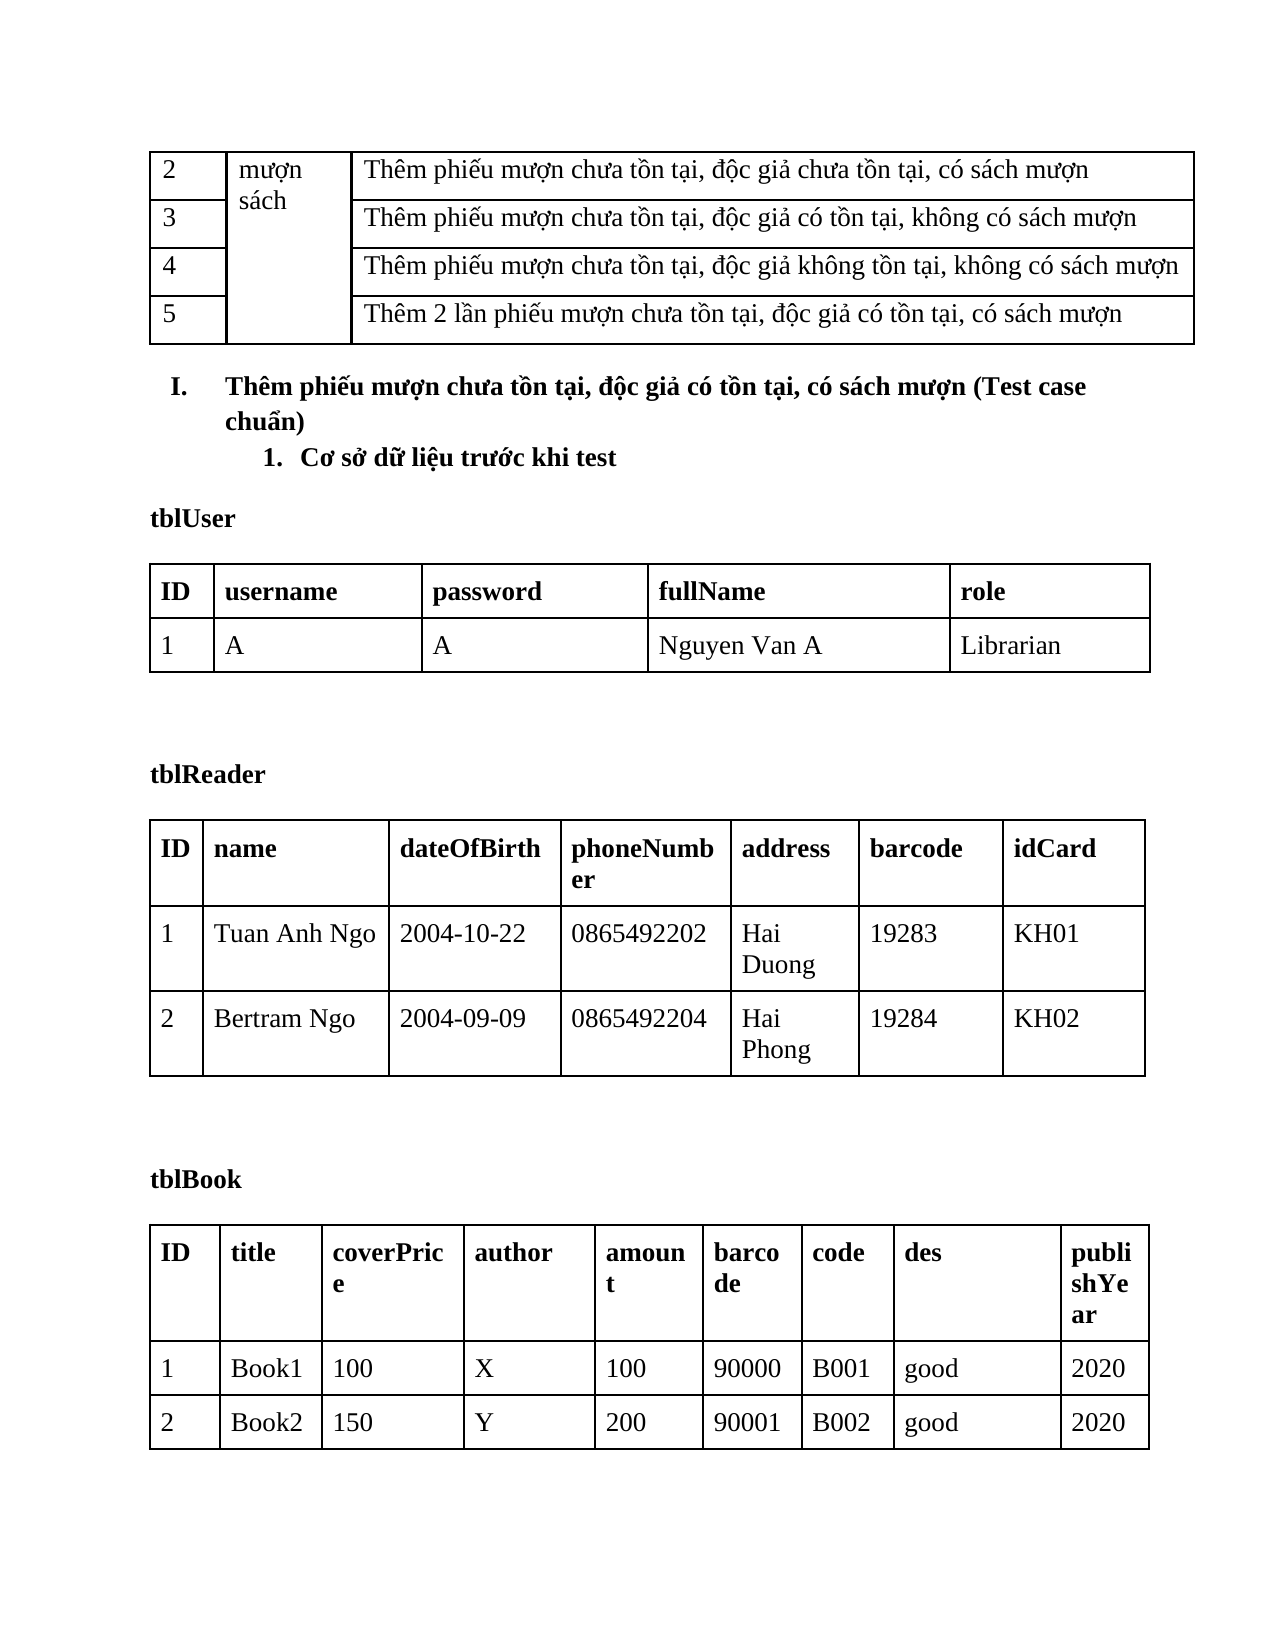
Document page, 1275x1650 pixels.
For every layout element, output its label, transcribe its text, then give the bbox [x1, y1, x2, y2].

table_cell 3 [151, 201, 225, 247]
table_header name [204, 821, 388, 904]
table_header phoneNumber [562, 821, 730, 904]
table_cell 100 [323, 1342, 463, 1394]
table_cell Hai Phong [732, 992, 858, 1075]
table_cell 90000 [704, 1342, 801, 1394]
table_header username [215, 565, 421, 617]
table_cell 150 [323, 1396, 463, 1448]
table_cell 19284 [860, 992, 1002, 1075]
table_header code [803, 1226, 893, 1340]
table_cell Bertram Ngo [204, 992, 388, 1075]
table_cell 200 [596, 1396, 702, 1448]
table_header idCard [1004, 821, 1144, 904]
table_cell Thêm 2 lần phiếu mượn chưa tồn tại, độc giả có tồn tại, có sách mượn [353, 297, 1193, 343]
table_header author [465, 1226, 594, 1340]
table_cell Tuan Anh Ngo [204, 907, 388, 990]
table_cell 2020 [1062, 1342, 1148, 1394]
table_header publishYear [1062, 1226, 1148, 1340]
table_header coverPrice [323, 1226, 463, 1340]
table_header dateOfBirth [390, 821, 560, 904]
table_cell Y [465, 1396, 594, 1448]
list Cơ sở dữ liệu trước khi test [262, 441, 1154, 472]
text tblUser [150, 502, 1154, 533]
table_header ID [151, 821, 202, 904]
table_cell 2 [151, 1396, 219, 1448]
table_cell 5 [151, 297, 225, 343]
table_cell 2020 [1062, 1396, 1148, 1448]
table_cell KH02 [1004, 992, 1144, 1075]
list Thêm phiếu mượn chưa tồn tại, độc giả có tồn tại, có sách mượn (Test case chuẩn) [187, 370, 1154, 437]
table_cell 2004-09-09 [390, 992, 560, 1075]
table_cell 2 [151, 153, 225, 199]
table_cell 2004-10-22 [390, 907, 560, 990]
table_cell A [215, 619, 421, 671]
table_cell 0865492202 [562, 907, 730, 990]
table_cell B002 [803, 1396, 893, 1448]
table_header barcode [860, 821, 1002, 904]
table_cell Book1 [221, 1342, 321, 1394]
table_header barcode [704, 1226, 801, 1340]
table_cell 100 [596, 1342, 702, 1394]
table_cell KH01 [1004, 907, 1144, 990]
table_cell 90001 [704, 1396, 801, 1448]
table_cell 4 [151, 249, 225, 295]
table_cell Nguyen Van A [649, 619, 949, 671]
table_header title [221, 1226, 321, 1340]
table_cell 19283 [860, 907, 1002, 990]
table_cell mượn sách [228, 153, 350, 343]
table_cell A [423, 619, 647, 671]
table_cell X [465, 1342, 594, 1394]
table_header ID [151, 565, 213, 617]
text tblReader [150, 759, 1154, 790]
text tblBook [150, 1163, 1154, 1194]
table_cell 1 [151, 619, 213, 671]
table_cell good [895, 1396, 1060, 1448]
table_cell 2 [151, 992, 202, 1075]
table_cell Librarian [951, 619, 1149, 671]
table_header ID [151, 1226, 219, 1340]
table_cell Book2 [221, 1396, 321, 1448]
table_header address [732, 821, 858, 904]
table_header password [423, 565, 647, 617]
table_header fullName [649, 565, 949, 617]
table_cell Thêm phiếu mượn chưa tồn tại, độc giả không tồn tại, không có sách mượn [353, 249, 1193, 295]
table_cell B001 [803, 1342, 893, 1394]
table_cell Thêm phiếu mượn chưa tồn tại, độc giả có tồn tại, không có sách mượn [353, 201, 1193, 247]
table_cell Thêm phiếu mượn chưa tồn tại, độc giả chưa tồn tại, có sách mượn [353, 153, 1193, 199]
table_header amount [596, 1226, 702, 1340]
table_header des [895, 1226, 1060, 1340]
table_cell Hai Duong [732, 907, 858, 990]
table_cell 1 [151, 907, 202, 990]
table_header role [951, 565, 1149, 617]
table_cell 0865492204 [562, 992, 730, 1075]
table_cell 1 [151, 1342, 219, 1394]
table_cell good [895, 1342, 1060, 1394]
